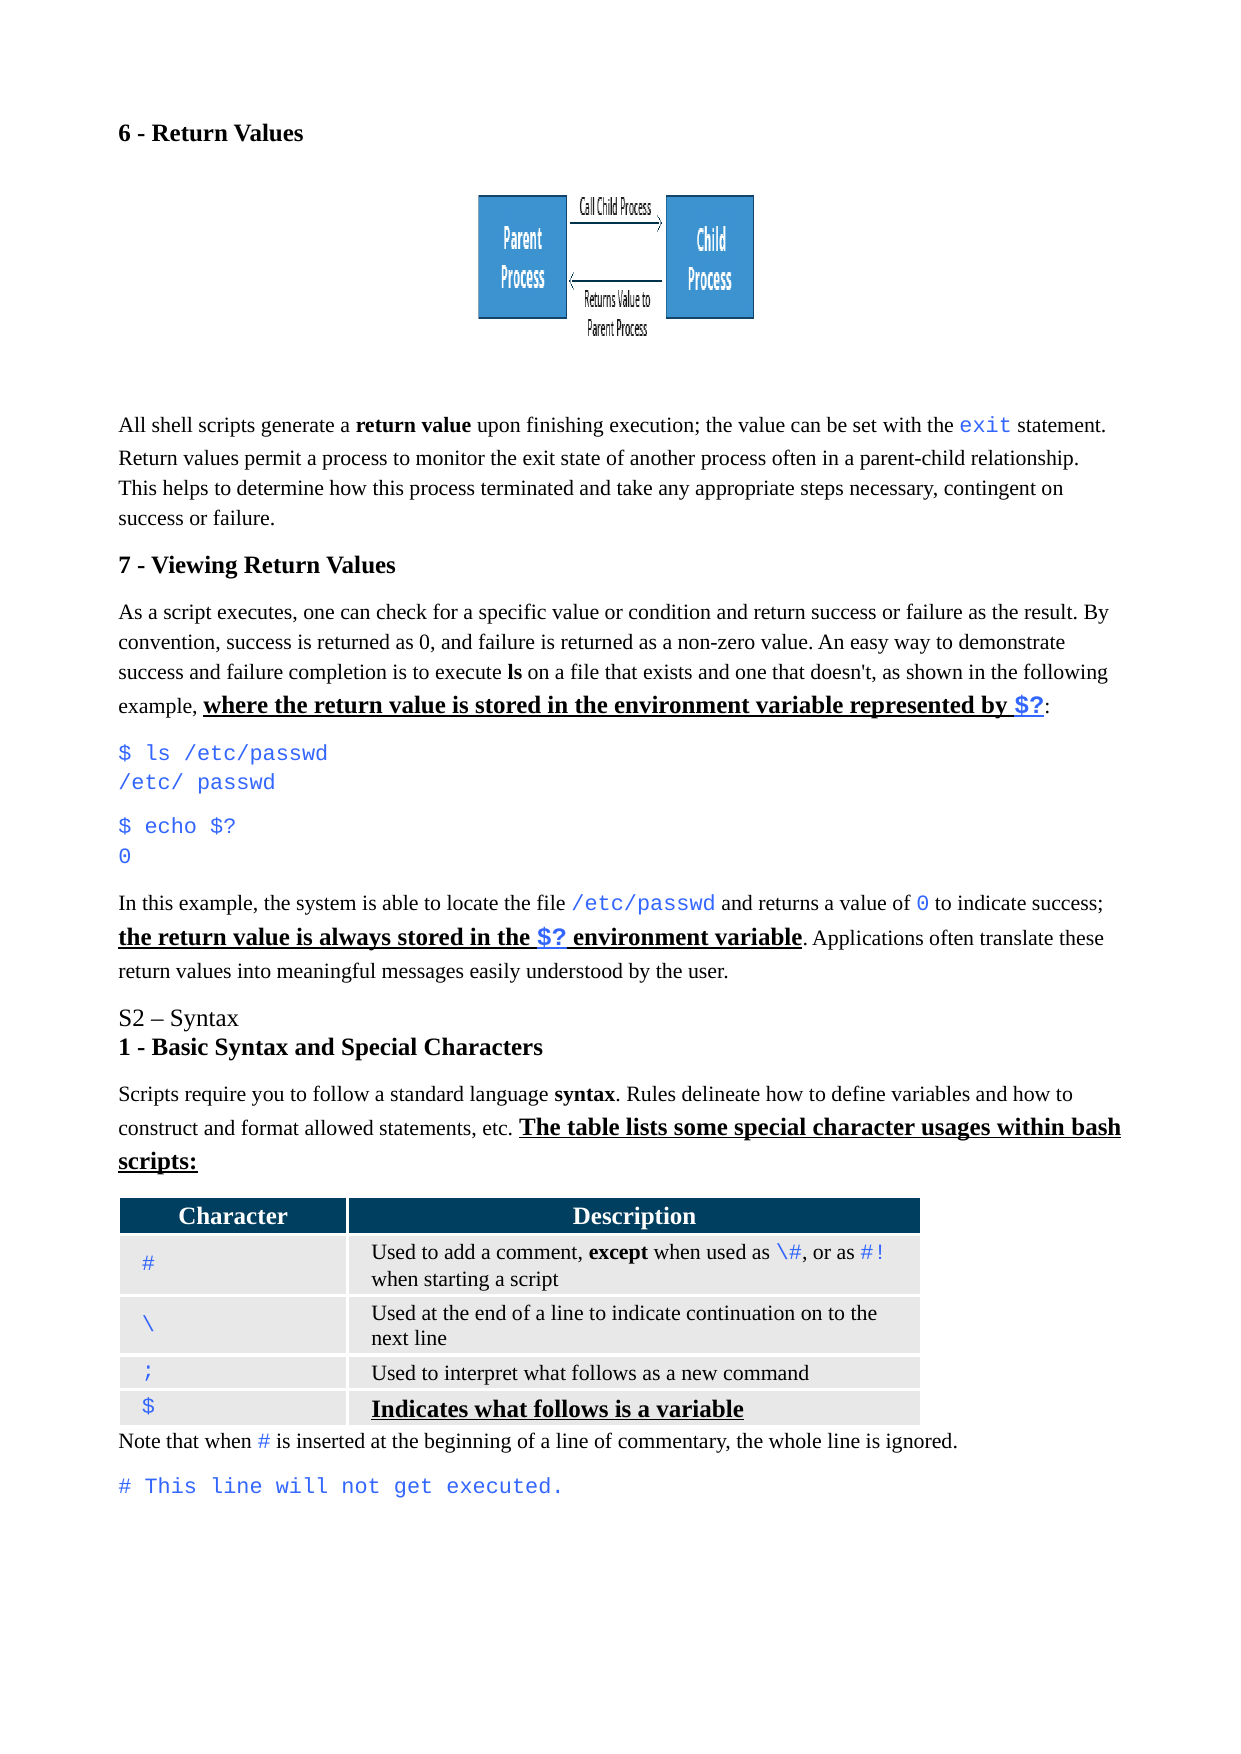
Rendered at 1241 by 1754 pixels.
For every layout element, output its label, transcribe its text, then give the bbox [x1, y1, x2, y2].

picture [467, 167, 773, 373]
text Scripts require you to follow a standard language syntax. Rules delineate how to define variables and how to construct and format allowed statements, etc. The table lists some special character usages within bash scripts: [118, 1081, 1122, 1175]
table_cell Used to interpret what follows as a new command [349, 1357, 920, 1388]
text # This line will not get executed. [118, 1475, 1122, 1500]
table_header Description [349, 1198, 920, 1233]
text Note that when # is inserted at the beginning of a line of commentary, the whole line is ignored. [118, 1428, 1122, 1455]
text As a script executes, one can check for a specific value or condition and return success or failure as the result. By convention, success is returned as 0, and failure is returned as a non-zero value. An easy way to demonstrate success and failure completion is to execute ls on a file that exists and one that doesn't, as shown in the following example, where the return value is stored in the environment variable represented by $?: [118, 599, 1122, 721]
text All shell scripts generate a return value upon finishing execution; the value can be set with the exit statement. Return values permit a process to monitor the exit state of another process often in a parent-child relationship. This helps to determine how this process terminated and take any appropriate steps necessary, contingent on success or failure. [118, 412, 1122, 530]
text 1 - Basic Syntax and Special Characters [118, 1032, 1122, 1060]
text $ echo $? 0 [118, 816, 1122, 870]
table_cell Indicates what follows is a variable [349, 1391, 920, 1425]
text S2 – Syntax [118, 1003, 1122, 1032]
table_cell \ [120, 1297, 346, 1353]
text In this example, the system is able to locate the file /etc/passwd and returns a value of 0 to indicate success; the return value is always stored in the $? environment variable. Applications often translate these return values into meaningful messages easily understood by the user. [118, 889, 1122, 983]
table_cell ; [120, 1357, 346, 1388]
table_cell Used to add a comment, except when used as \#, or as #! when starting a script [349, 1236, 920, 1294]
text 6 - Return Values [118, 118, 1122, 147]
table_cell $ [120, 1391, 346, 1425]
text $ ls /etc/passwd /etc/ passwd [118, 742, 1122, 796]
text 7 - Viewing Return Values [118, 550, 1122, 578]
table_cell Used at the end of a line to indicate continuation on to the next line [349, 1297, 920, 1353]
table_header Character [120, 1198, 346, 1233]
table_cell # [120, 1236, 346, 1294]
